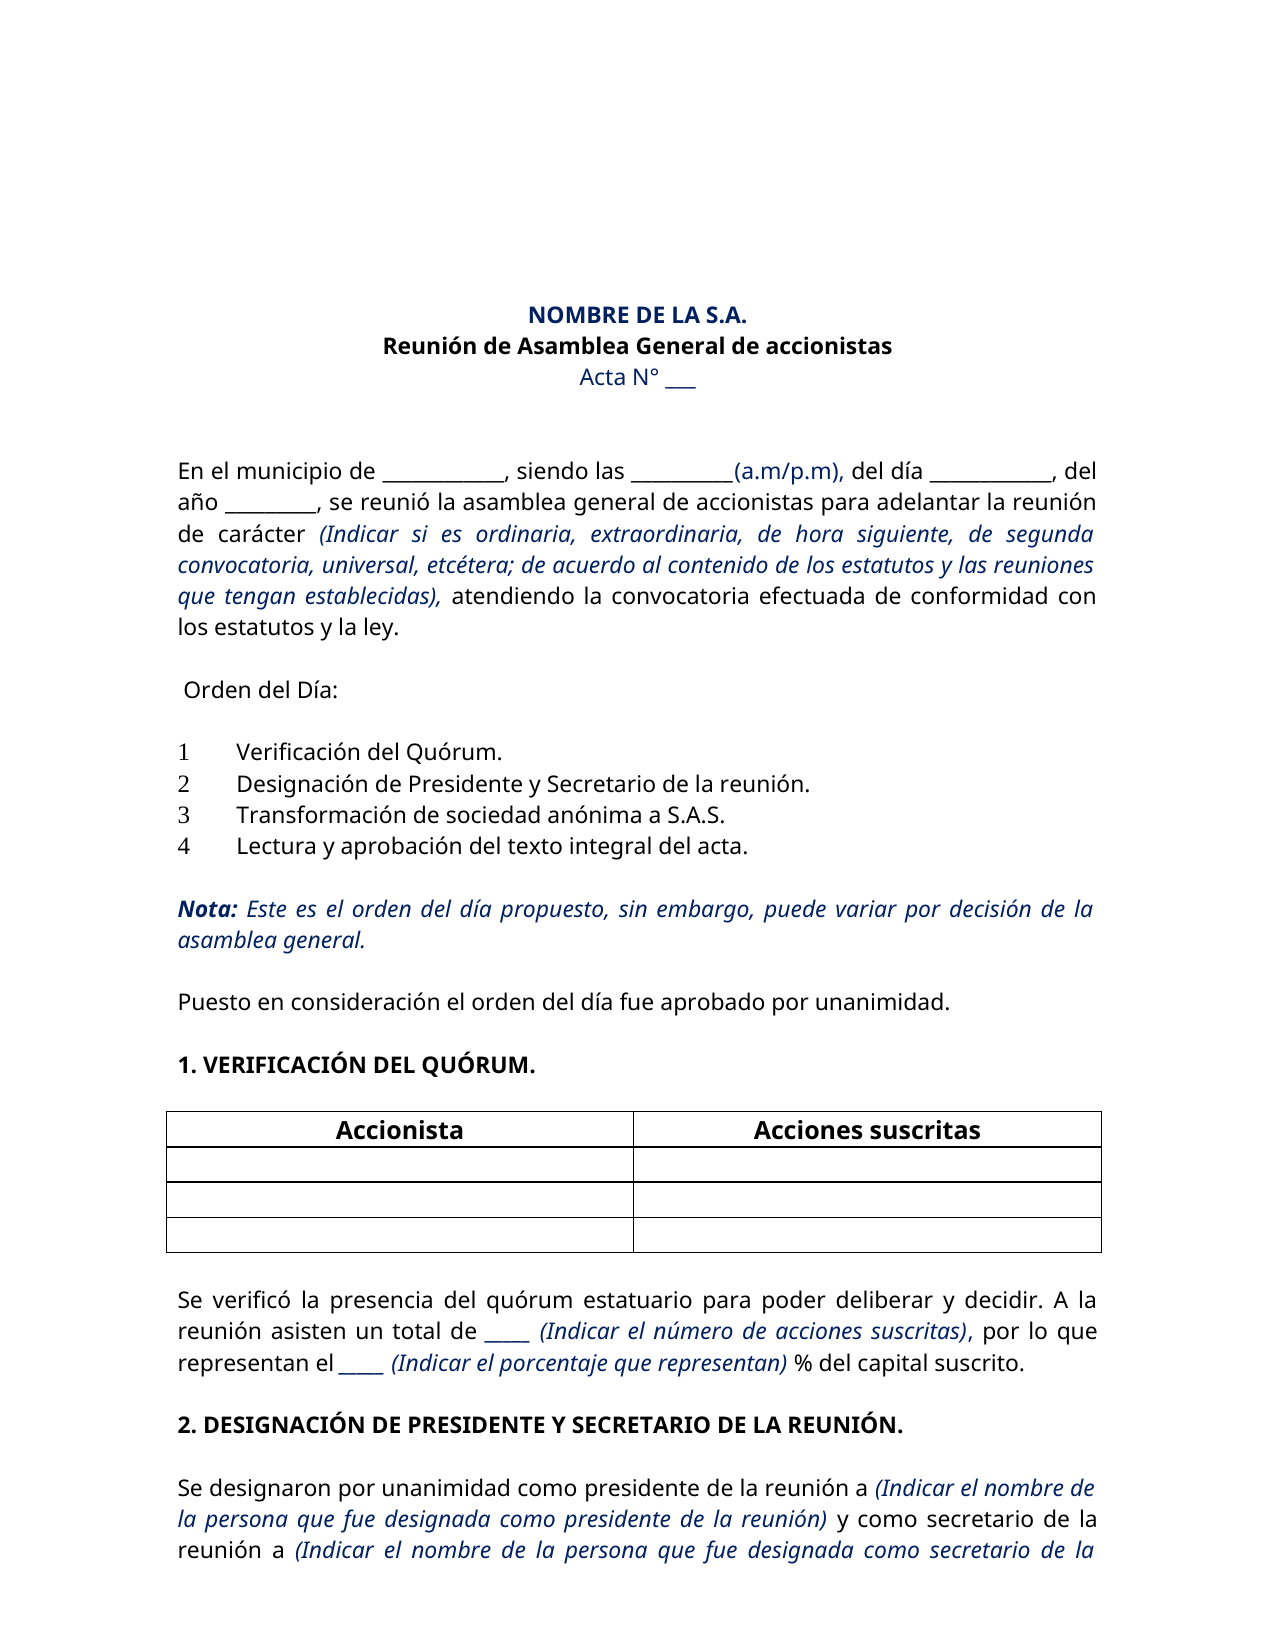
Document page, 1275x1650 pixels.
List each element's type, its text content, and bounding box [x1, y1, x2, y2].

text 1. VERIFICACIÓN DEL QUÓRUM. [177, 1049, 1098, 1080]
list Designación de Presidente y Secretario de la reunión. [177, 767, 1098, 799]
text Nota: Este es el orden del día propuesto, sin embargo, puede variar por decisión de la asamblea general. [177, 892, 1098, 955]
list Verificación del Quórum. [177, 736, 1098, 767]
text Puesto en consideración el orden del día fue aprobado por unanimidad. [177, 986, 1098, 1017]
text 2. DESIGNACIÓN DE PRESIDENTE Y SECRETARIO DE LA REUNIÓN. [177, 1409, 1098, 1440]
text Acta N° ___ [177, 361, 1098, 392]
table_cell [167, 1218, 633, 1252]
text Orden del Día: [177, 674, 1098, 705]
list Transformación de sociedad anónima a S.A.S. [177, 799, 1098, 830]
list Lectura y aprobación del texto integral del acta. [177, 830, 1098, 861]
text En el municipio de ____________, siendo las __________(a.m/p.m), del día ____________, del año _________, se reunió la asamblea general de accionistas para adelantar la reunión de carácter (Indicar si es ordinaria, extraordinaria, de hora siguiente, de segunda convocatoria, universal, etcétera; de acuerdo al contenido de los estatutos y las reuniones que tengan establecidas), atendiendo la convocatoria efectuada de conformidad con los estatutos y la ley. [177, 455, 1098, 642]
text Se designaron por unanimidad como presidente de la reunión a (Indicar el nombre de la persona que fue designada como presidente de la reunión) y como secretario de la reunión a (Indicar el nombre de la persona que fue designada como secretario de la [177, 1471, 1098, 1565]
table_cell [167, 1148, 633, 1181]
table_header Acciones suscritas [634, 1112, 1101, 1146]
table_cell [167, 1183, 633, 1217]
text Se verificó la presencia del quórum estatuario para poder deliberar y decidir. A la reunión asisten un total de _____ (Indicar el número de acciones suscritas), por lo que representan el _____ (Indicar el porcentaje que representan) % del capital suscrito. [177, 1284, 1098, 1378]
text Reunión de Asamblea General de accionistas [177, 330, 1098, 361]
table_cell [634, 1218, 1101, 1252]
text NOMBRE DE LA S.A. [177, 299, 1098, 330]
table_cell [634, 1148, 1101, 1181]
table_cell [634, 1183, 1101, 1217]
table_header Accionista [167, 1112, 633, 1146]
